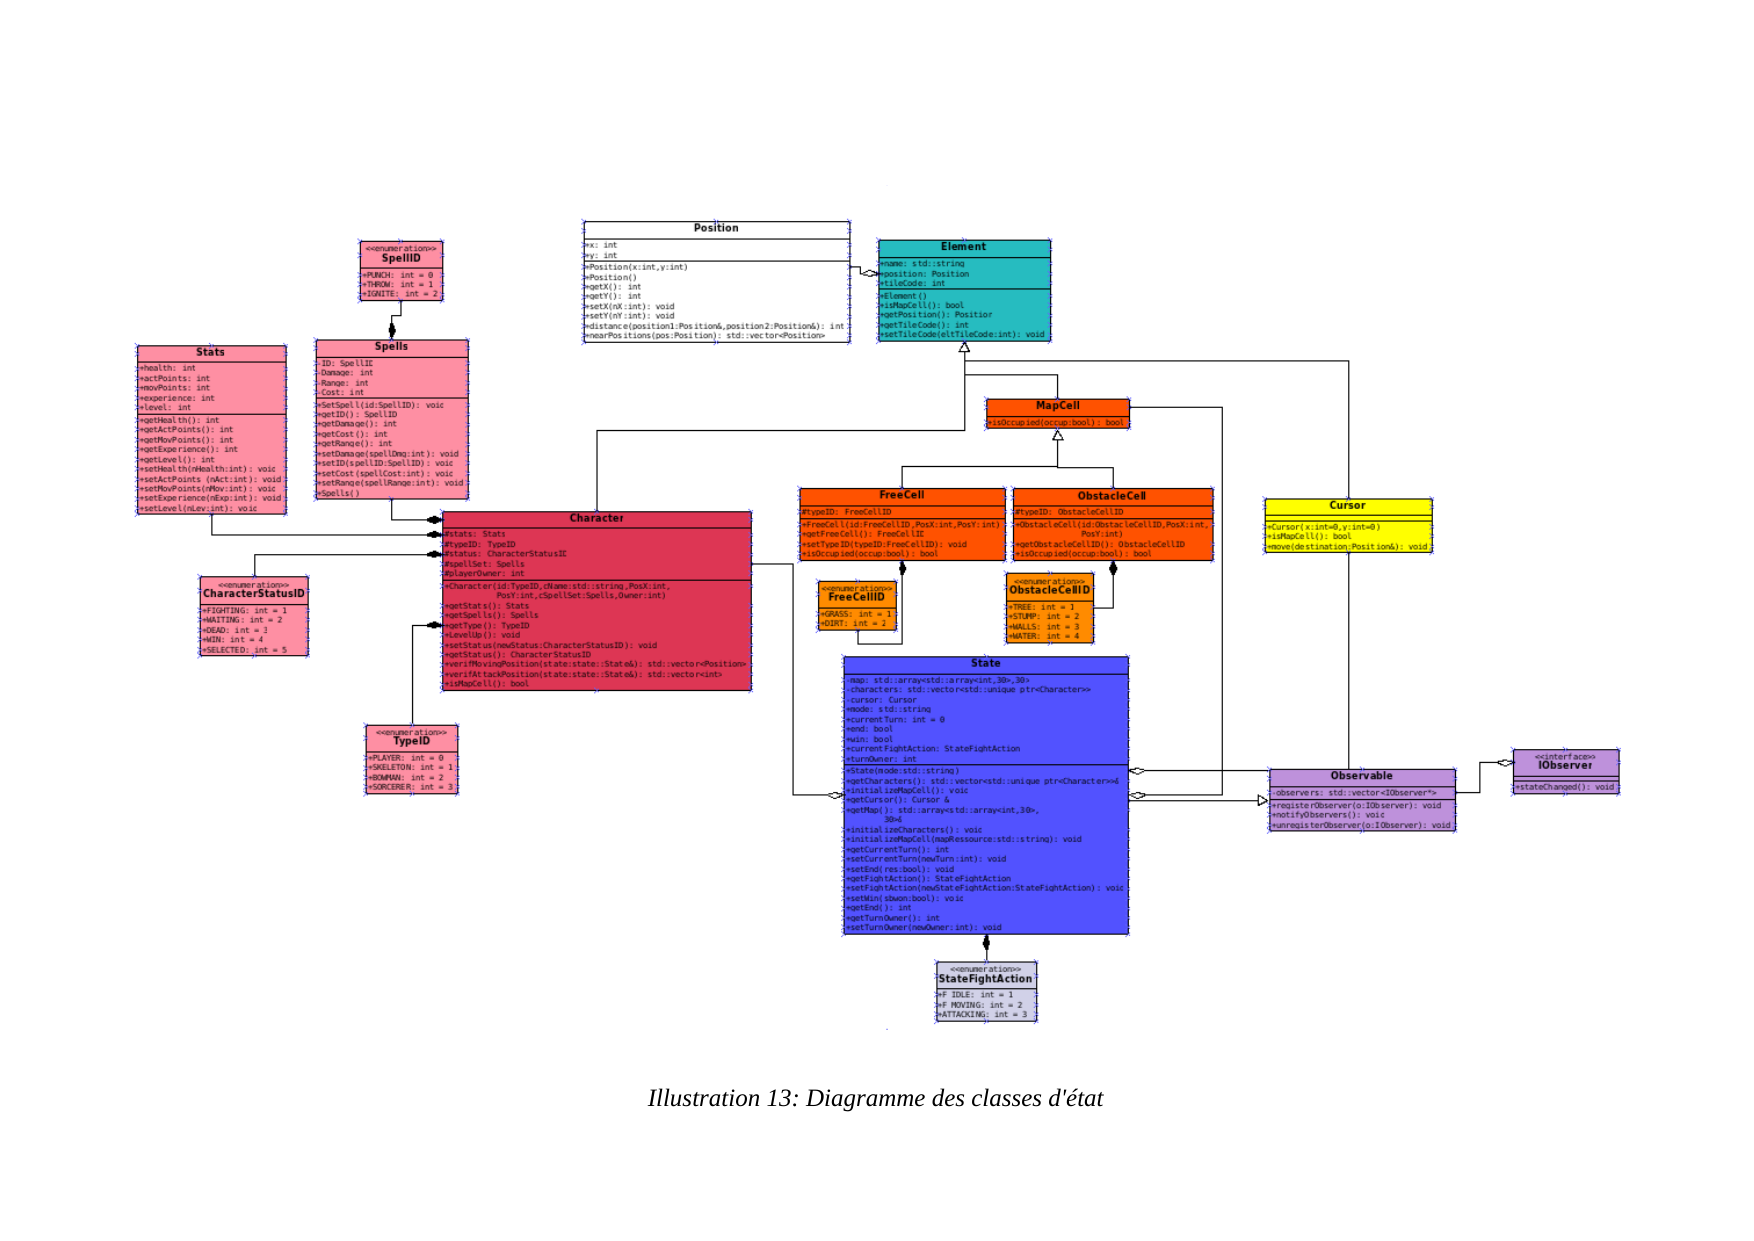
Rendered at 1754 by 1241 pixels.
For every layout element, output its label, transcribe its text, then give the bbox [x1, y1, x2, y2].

picture [129, 185, 1629, 1030]
text Illustration 13: Diagramme des classes d'état [118, 1083, 1636, 1112]
